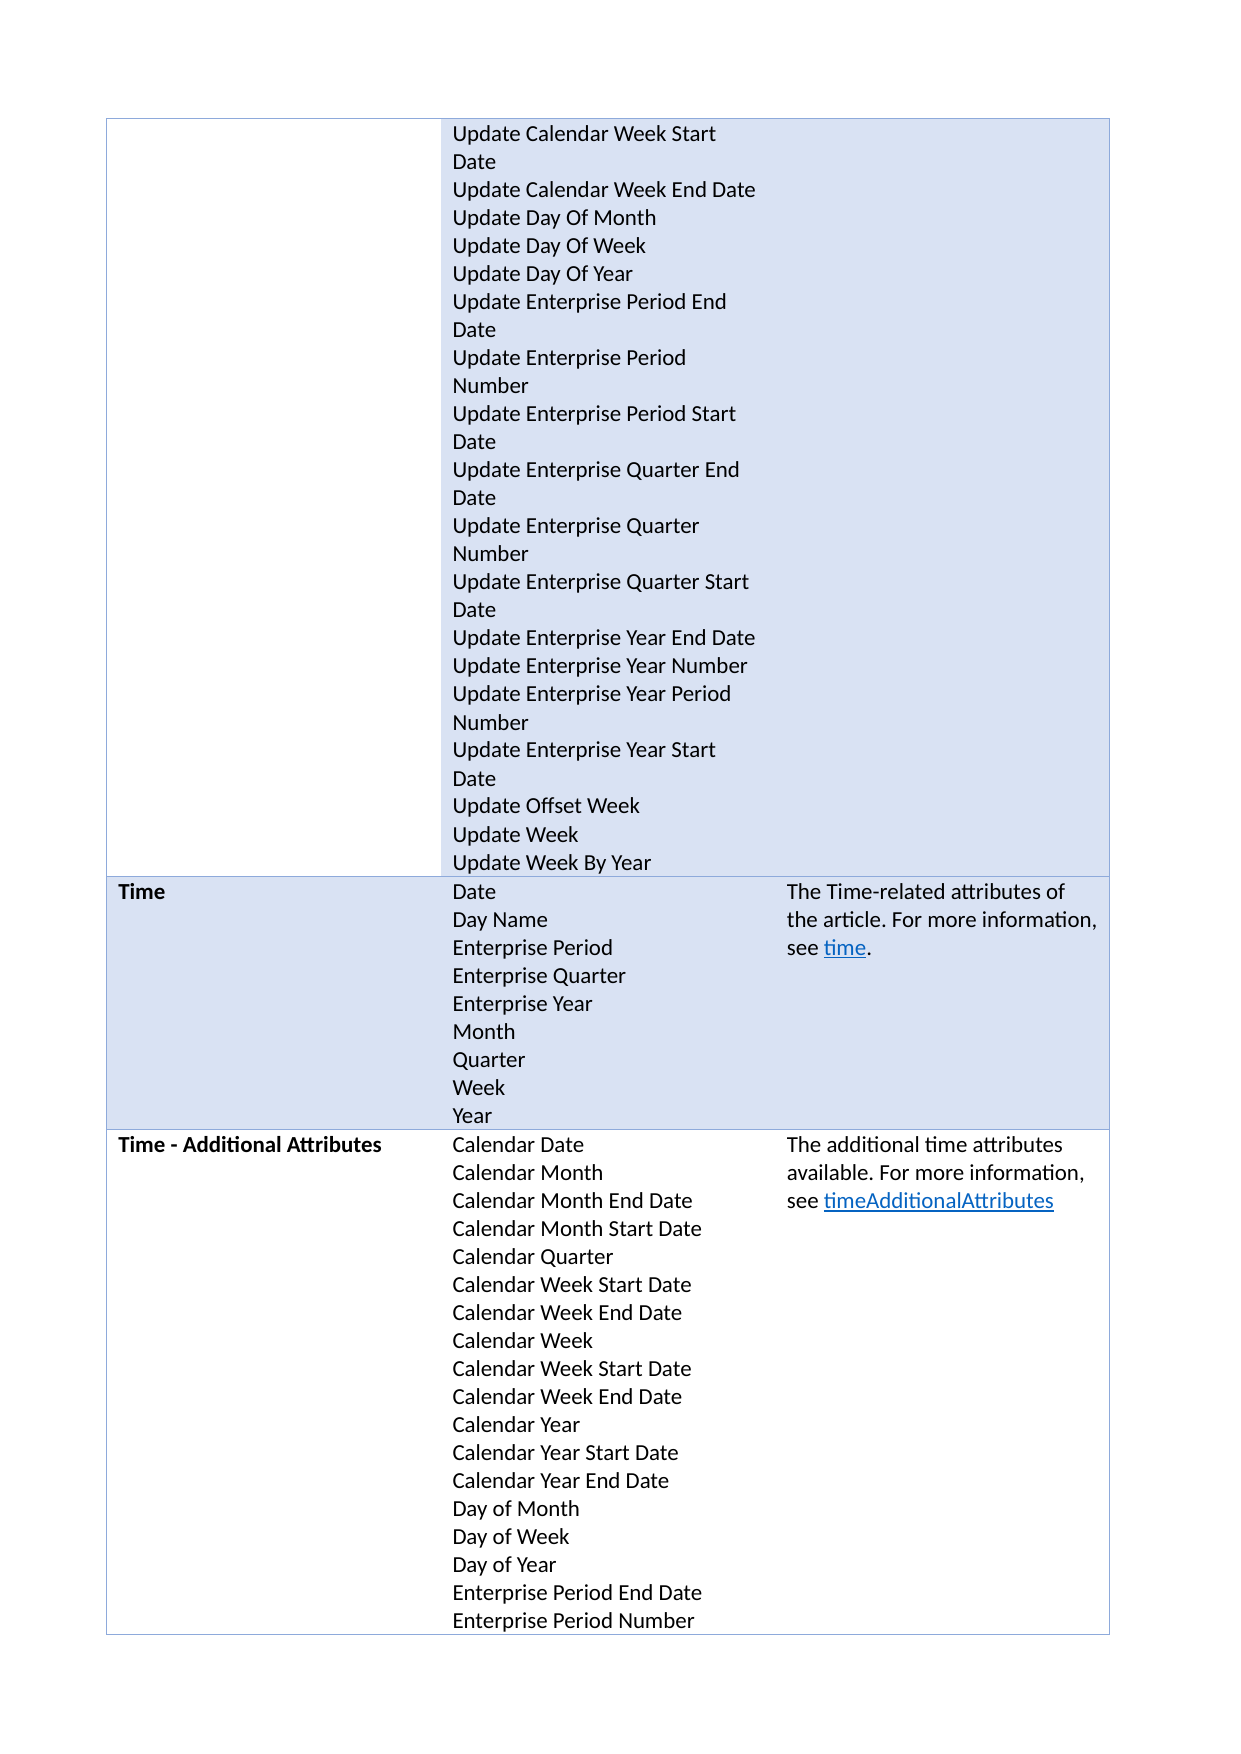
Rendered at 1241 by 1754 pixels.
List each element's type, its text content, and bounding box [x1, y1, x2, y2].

table_cell Update Calendar Week Start Date Update Calendar Week End Date Update Day Of Month Update Day Of Week Update Day Of Year Update Enterprise Period End Date Update Enterprise Period Number Update Enterprise Period Start Date Update Enterprise Quarter End Date Update Enterprise Quarter Number Update Enterprise Quarter Start Date Update Enterprise Year End Date Update Enterprise Year Number Update Enterprise Year Period Number Update Enterprise Year Start Date Update Offset Week Update Week Update Week By Year [441, 119, 775, 876]
table_cell Time [107, 877, 441, 1129]
table_cell Time - Additional Attributes [107, 1130, 441, 1634]
table_cell The Time-related attributes of the article. For more information, see time. [775, 877, 1109, 1129]
table_cell The additional time attributes available. For more information, see timeAdditionalAttributes [775, 1130, 1109, 1634]
table_cell Date Day Name Enterprise Period Enterprise Quarter Enterprise Year Month Quarter Week Year [441, 877, 775, 1129]
table_cell [107, 119, 441, 876]
table_cell Calendar Date Calendar Month Calendar Month End Date Calendar Month Start Date Calendar Quarter Calendar Week Start Date Calendar Week End Date Calendar Week Calendar Week Start Date Calendar Week End Date Calendar Year Calendar Year Start Date Calendar Year End Date Day of Month Day of Week Day of Year Enterprise Period End Date Enterprise Period Number [441, 1130, 775, 1634]
table_cell [775, 119, 1109, 876]
